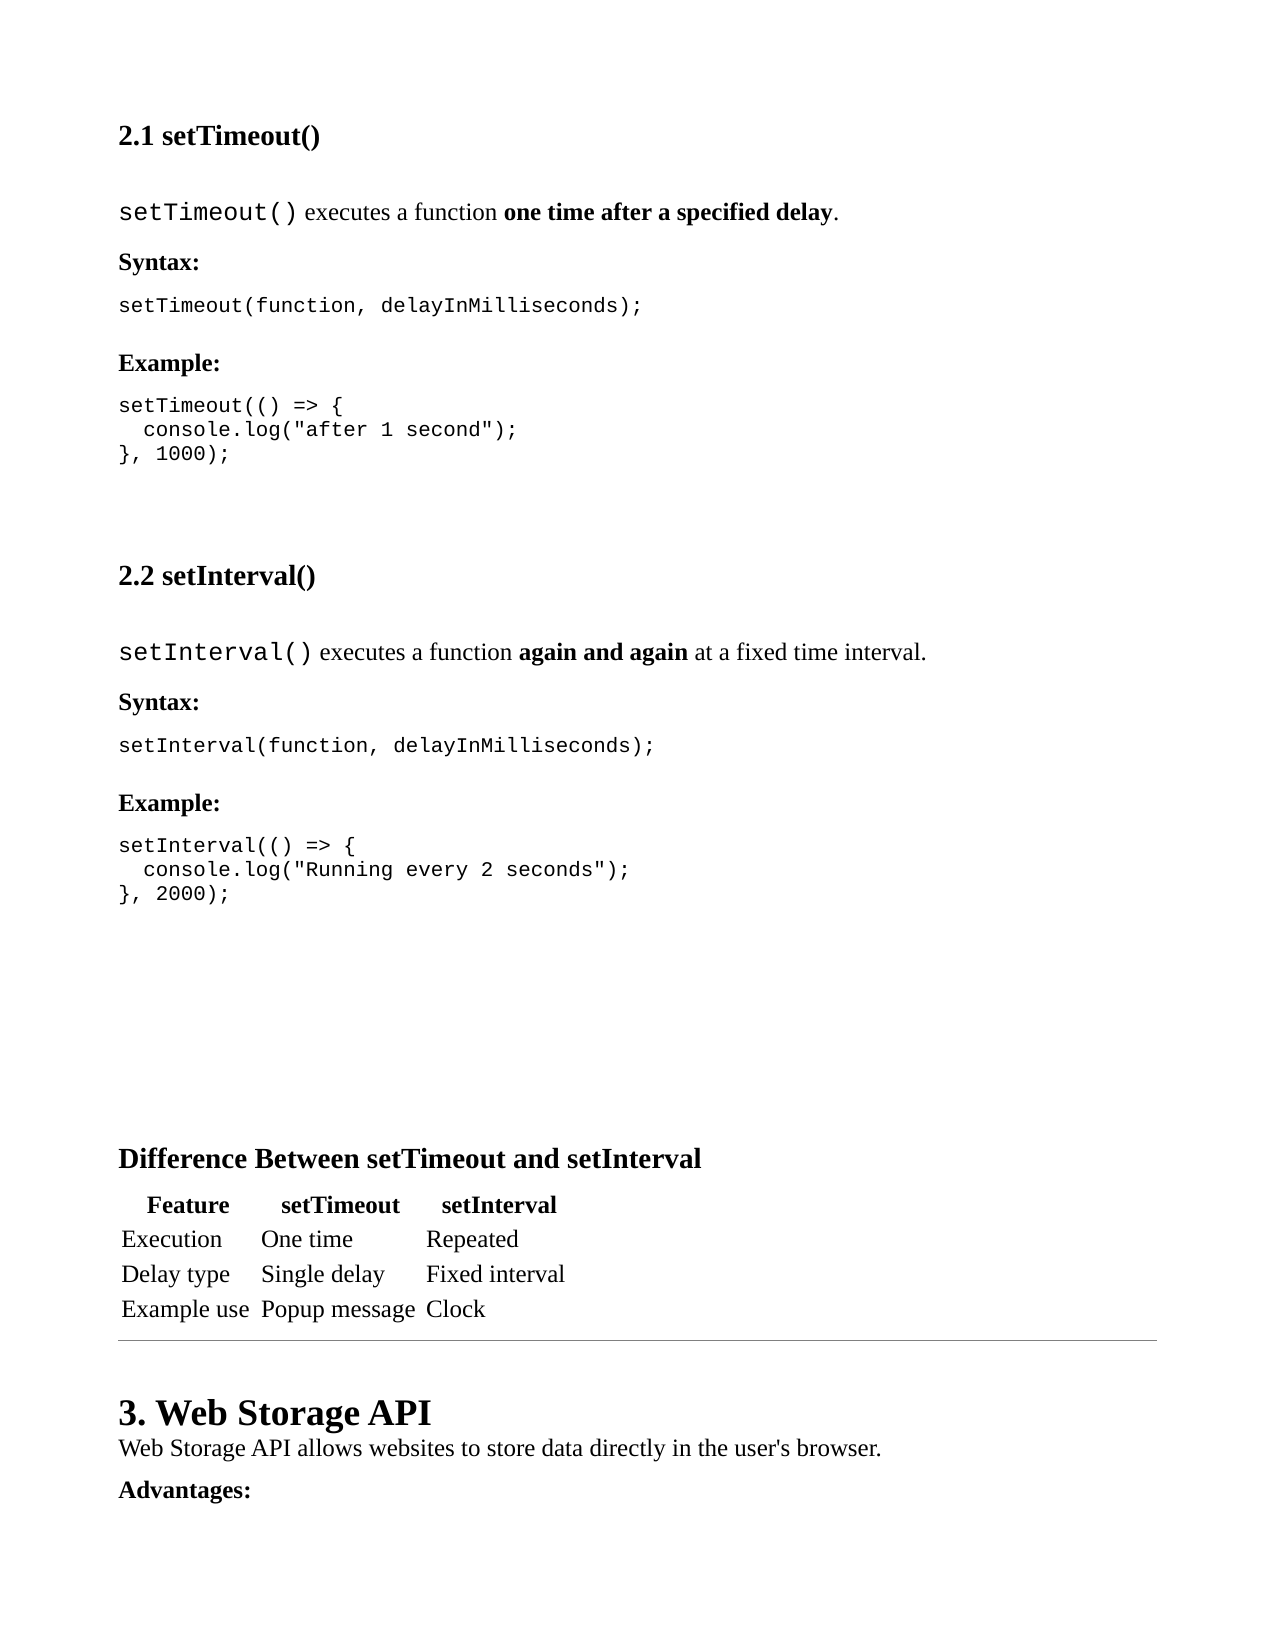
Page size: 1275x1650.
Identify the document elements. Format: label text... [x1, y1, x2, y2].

text console.log("Running every 2 seconds"); [118, 859, 1157, 883]
table_cell Execution [118, 1222, 258, 1256]
text }, 2000); [118, 883, 1157, 906]
subtitle Difference Between setTimeout and setInterval [118, 1141, 1157, 1174]
text setTimeout() executes a function one time after a specified delay. [118, 164, 1157, 228]
text Syntax: [118, 247, 1157, 276]
text Example: [118, 348, 1157, 377]
text Example: [118, 788, 1157, 817]
table_cell Fixed interval [423, 1256, 576, 1291]
text setInterval(() => { [118, 836, 1157, 859]
subtitle 3. Web Storage API Web Storage API allows websites to store data directly in the user's browser. [118, 1390, 1157, 1462]
text Syntax: [118, 687, 1157, 716]
table_cell Repeated [423, 1222, 576, 1256]
text setInterval(function, delayInMilliseconds); [118, 735, 1157, 758]
text setInterval() executes a function again and again at a fixed time interval. [118, 604, 1157, 668]
subtitle 2.2 setInterval() [118, 558, 1157, 592]
subtitle 2.1 setTimeout() [118, 118, 1157, 152]
table_header Feature [118, 1187, 258, 1222]
table_header setTimeout [258, 1187, 423, 1222]
text Advantages: [118, 1475, 1157, 1503]
table_cell Clock [423, 1291, 576, 1325]
text setTimeout(function, delayInMilliseconds); [118, 295, 1157, 318]
table_cell Single delay [258, 1256, 423, 1291]
table_header setInterval [423, 1187, 576, 1222]
table_cell Example use [118, 1291, 258, 1325]
text console.log("after 1 second"); [118, 419, 1157, 443]
text setTimeout(() => { [118, 396, 1157, 419]
table_cell Delay type [118, 1256, 258, 1291]
table_cell One time [258, 1222, 423, 1256]
table_cell Popup message [258, 1291, 423, 1325]
text }, 1000); [118, 443, 1157, 466]
